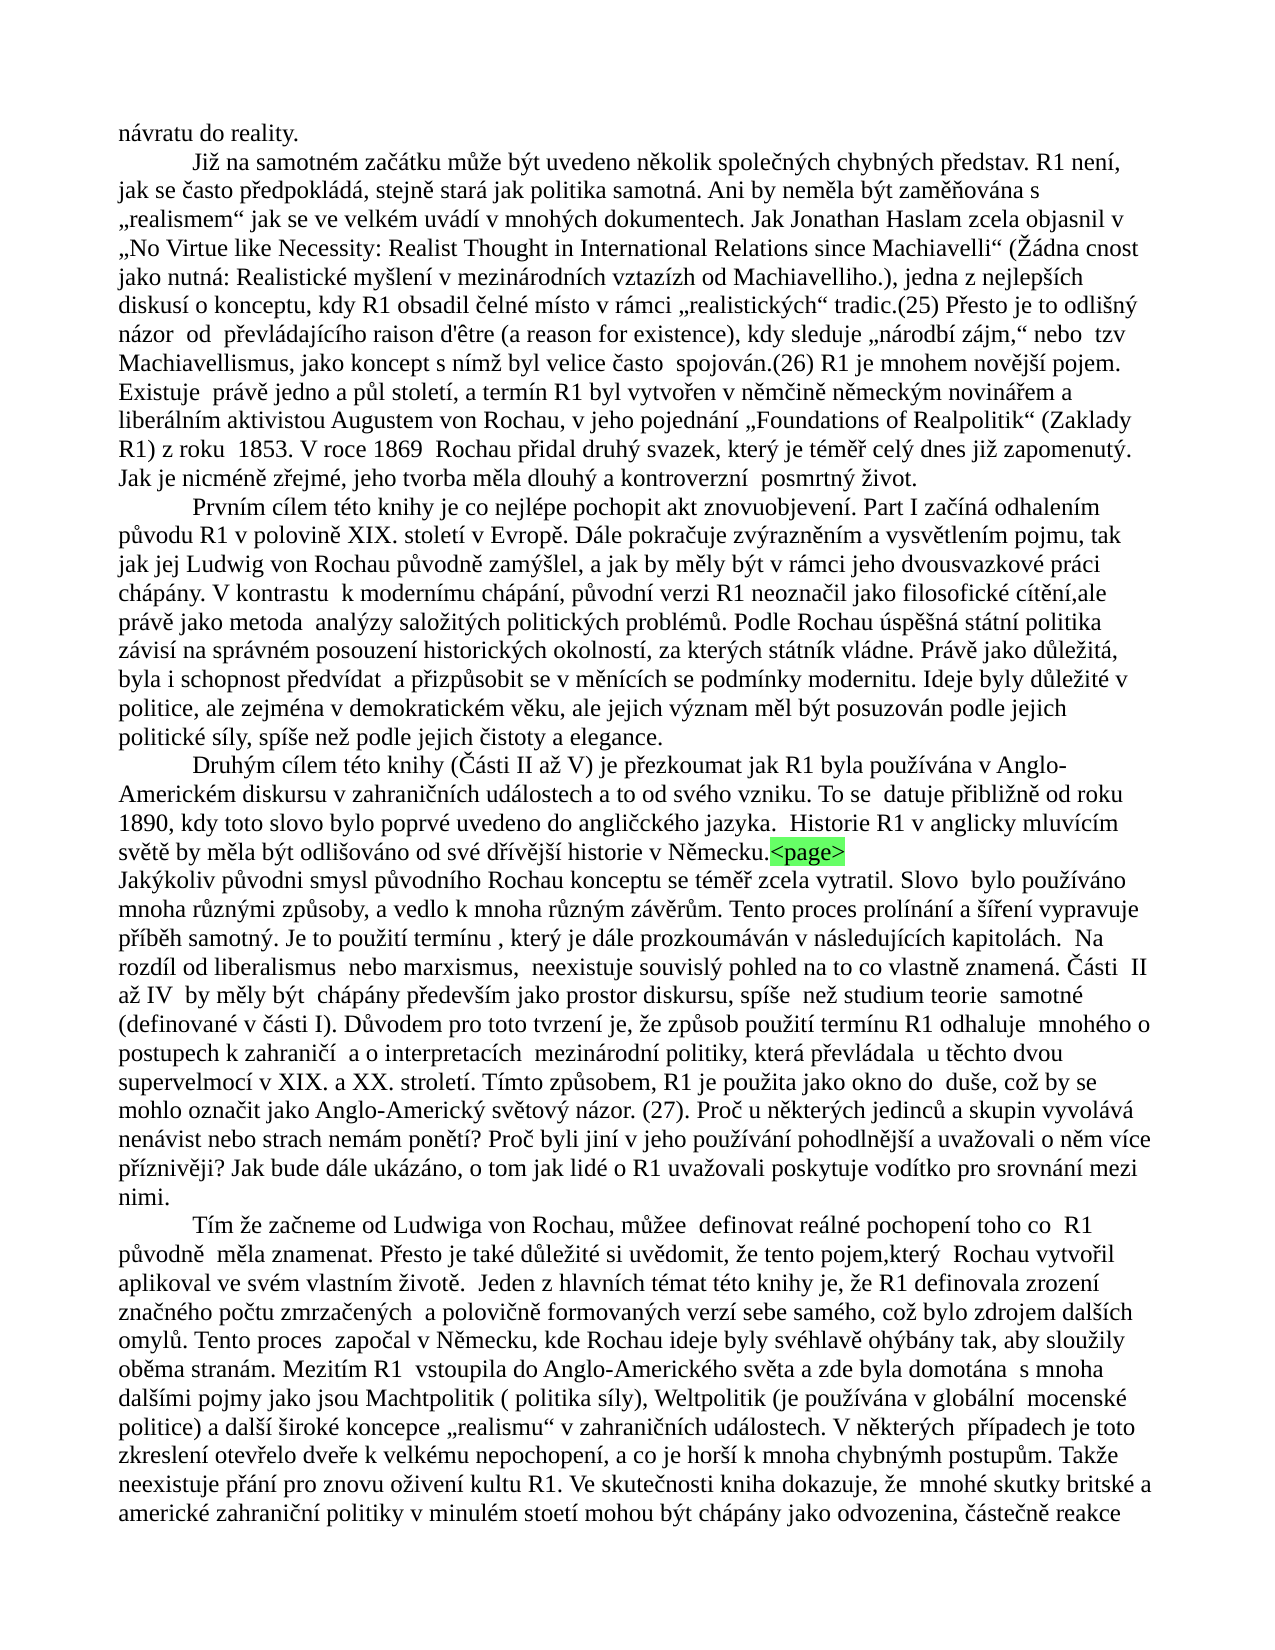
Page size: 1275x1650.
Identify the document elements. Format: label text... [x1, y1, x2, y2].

text Druhým cílem této knihy (Části II až V) je přezkoumat jak R1 byla používána v Anglo-Americkém diskursu v zahraničních událostech a to od svého vzniku. To se datuje přibližně od roku 1890, kdy toto slovo bylo poprvé uvedeno do angličckého jazyka. Historie R1 v anglicky mluvícím světě by měla být odlišováno od své dřívější historie v Německu.<page> [118, 751, 1157, 866]
text Prvním cílem této knihy je co nejlépe pochopit akt znovuobjevení. Part I začíná odhalením původu R1 v polovině XIX. století v Evropě. Dále pokračuje zvýrazněním a vysvětlením pojmu, tak jak jej Ludwig von Rochau původně zamýšlel, a jak by měly být v rámci jeho dvousvazkové práci chápány. V kontrastu k modernímu chápání, původní verzi R1 neoznačil jako filosofické cítění,ale právě jako metoda analýzy saložitých politických problémů. Podle Rochau úspěšná státní politika závisí na správném posouzení historických okolností, za kterých státník vládne. Právě jako důležitá, byla i schopnost předvídat a přizpůsobit se v měnících se podmínky modernitu. Ideje byly důležité v politice, ale zejména v demokratickém věku, ale jejich význam měl být posuzován podle jejich politické síly, spíše než podle jejich čistoty a elegance. [118, 492, 1157, 751]
text Již na samotném začátku může být uvedeno několik společných chybných představ. R1 není, jak se často předpokládá, stejně stará jak politika samotná. Ani by neměla být zaměňována s „realismem“ jak se ve velkém uvádí v mnohých dokumentech. Jak Jonathan Haslam zcela objasnil v „No Virtue like Necessity: Realist Thought in International Relations since Machiavelli“ (Žádna cnost jako nutná: Realistické myšlení v mezinárodních vztazízh od Machiavelliho.), jedna z nejlepších diskusí o konceptu, kdy R1 obsadil čelné místo v rámci „realistických“ tradic.(25) Přesto je to odlišný názor od převládajícího raison d'être (a reason for existence), kdy sleduje „národbí zájm,“ nebo tzv Machiavellismus, jako koncept s nímž byl velice často spojován.(26) R1 je mnohem novější pojem. Existuje právě jedno a půl století, a termín R1 byl vytvořen v němčině německým novinářem a liberálním aktivistou Augustem von Rochau, v jeho pojednání „Foundations of Realpolitik“ (Zaklady R1) z roku 1853. V roce 1869 Rochau přidal druhý svazek, který je téměř celý dnes již zapomenutý. Jak je nicméně zřejmé, jeho tvorba měla dlouhý a kontroverzní posmrtný život. [118, 147, 1157, 492]
text Tím že začneme od Ludwiga von Rochau, můžee definovat reálné pochopení toho co R1 původně měla znamenat. Přesto je také důležité si uvědomit, že tento pojem,který Rochau vytvořil aplikoval ve svém vlastním životě. Jeden z hlavních témat této knihy je, že R1 definovala zrození značného počtu zmrzačených a polovičně formovaných verzí sebe samého, což bylo zdrojem dalších omylů. Tento proces započal v Německu, kde Rochau ideje byly svéhlavě ohýbány tak, aby sloužily oběma stranám. Mezitím R1 vstoupila do Anglo-Amerického světa a zde byla domotána s mnoha dalšími pojmy jako jsou Machtpolitik ( politika síly), Weltpolitik (je používána v globální mocenské politice) a další široké koncepce „realismu“ v zahraničních událostech. V některých případech je toto zkreslení otevřelo dveře k velkému nepochopení, a co je horší k mnoha chybnýmh postupům. Takže neexistuje přání pro znovu oživení kultu R1. Ve skutečnosti kniha dokazuje, že mnohé skutky britské a americké zahraniční politiky v minulém stoetí mohou být chápány jako odvozenina, částečně reakce [118, 1211, 1157, 1527]
text návratu do reality. [118, 118, 1157, 147]
text Jakýkoliv původni smysl původního Rochau konceptu se téměř zcela vytratil. Slovo bylo používáno mnoha různými způsoby, a vedlo k mnoha různým závěrům. Tento proces prolínání a šíření vypravuje příběh samotný. Je to použití termínu , který je dále prozkoumáván v následujících kapitolách. Na rozdíl od liberalismus nebo marxismus, neexistuje souvislý pohled na to co vlastně znamená. Části II až IV by měly být chápány především jako prostor diskursu, spíše než studium teorie samotné (definované v části I). Důvodem pro toto tvrzení je, že způsob použití termínu R1 odhaluje mnohého o postupech k zahraničí a o interpretacích mezinárodní politiky, která převládala u těchto dvou supervelmocí v XIX. a XX. stroletí. Tímto způsobem, R1 je použita jako okno do duše, což by se mohlo označit jako Anglo-Americký světový názor. (27). Proč u některých jedinců a skupin vyvolává nenávist nebo strach nemám ponětí? Proč byli jiní v jeho používání pohodlnější a uvažovali o něm více příznivěji? Jak bude dále ukázáno, o tom jak lidé o R1 uvažovali poskytuje vodítko pro srovnání mezi nimi. [118, 866, 1157, 1211]
